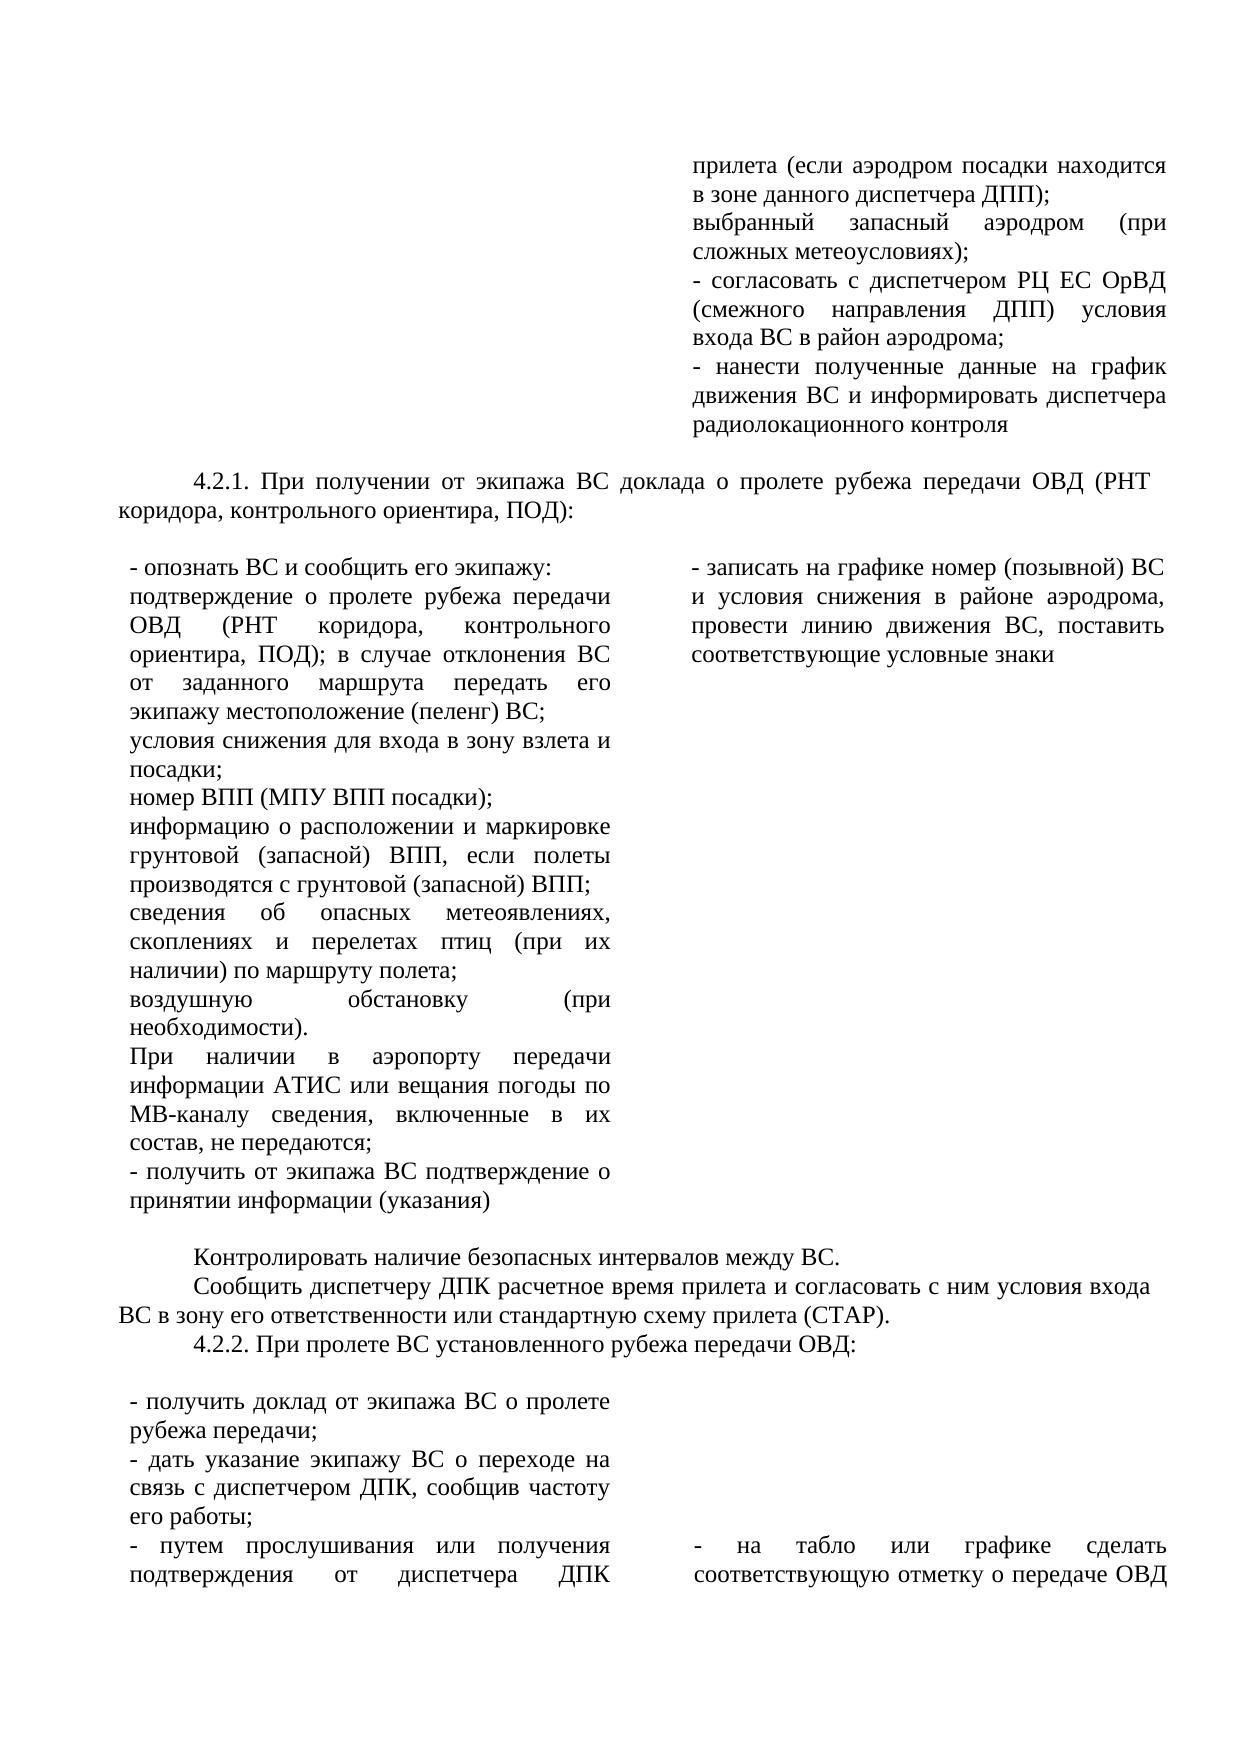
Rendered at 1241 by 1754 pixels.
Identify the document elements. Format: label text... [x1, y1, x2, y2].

table_header [682, 1386, 1179, 1444]
table_cell [623, 208, 681, 265]
table_cell [622, 1530, 682, 1587]
text 4.2.2. При пролете ВС установленного рубежа передачи ОВД: [118, 1329, 1152, 1357]
table_cell - на табло или графике сделать соответствующую отметку о передаче ОВД [682, 1530, 1179, 1587]
table_cell - дать указание экипажу ВС о переходе на связь с диспетчером ДПК, сообщив частоту его работы; [118, 1444, 622, 1530]
table_cell [622, 1444, 682, 1530]
table_cell [118, 208, 622, 265]
table_cell [118, 150, 622, 207]
table_cell [623, 265, 681, 351]
table_cell - путем прослушивания или получения подтверждения от диспетчера ДПК [118, 1530, 622, 1587]
table_cell - получить от экипажа ВС подтверждение о принятии информации (указания) [118, 1156, 622, 1214]
text Контролировать наличие безопасных интервалов между ВС. [118, 1242, 1152, 1271]
table_cell [680, 1156, 1176, 1214]
table_cell [623, 1156, 680, 1214]
table_cell прилета (если аэродром посадки находится в зоне данного диспетчера ДПП); [681, 150, 1178, 207]
table_cell выбранный запасный аэродром (при сложных метеоусловиях); [681, 208, 1178, 265]
table_header [622, 1386, 682, 1444]
table_cell [118, 265, 622, 351]
table_header - получить доклад от экипажа ВС о пролете рубежа передачи; [118, 1386, 622, 1444]
table_cell [623, 150, 681, 207]
table_header [623, 553, 680, 1156]
table_header - записать на графике номер (позывной) ВС и условия снижения в районе аэродрома, провести линию движения ВС, поставить соответствующие условные знаки [680, 553, 1176, 1156]
table_cell - нанести полученные данные на график движения ВС и информировать диспетчера радиолокационного контроля [681, 351, 1178, 437]
text 4.2.1. При получении от экипажа ВС доклада о пролете рубежа передачи ОВД (РНТ коридора, контрольного ориентира, ПОД): [118, 466, 1152, 524]
table_header - опознать ВС и сообщить его экипажу: подтверждение о пролете рубежа передачи ОВД (РНТ коридора, контрольного ориентира, ПОД); в случае отклонения ВС от заданного маршрута передать его экипажу местоположение (пеленг) ВС; условия снижения для входа в зону взлета и посадки; номер ВПП (МПУ ВПП посадки); информацию о расположении и маркировке грунтовой (запасной) ВПП, если полеты производятся с грунтовой (запасной) ВПП; сведения об опасных метеоявлениях, скоплениях и перелетах птиц (при их наличии) по маршруту полета; воздушную обстановку (при необходимости). При наличии в аэропорту передачи информации АТИС или вещания погоды по МВ-каналу сведения, включенные в их состав, не передаются; [118, 553, 622, 1156]
table_cell - согласовать с диспетчером РЦ ЕС ОрВД (смежного направления ДПП) условия входа ВС в район аэродрома; [681, 265, 1178, 351]
table_cell [118, 351, 622, 437]
text Сообщить диспетчеру ДПК расчетное время прилета и согласовать с ним условия входа ВС в зону его ответственности или стандартную схему прилета (СТАР). [118, 1271, 1152, 1329]
table_cell [623, 351, 681, 437]
table_cell [682, 1444, 1179, 1530]
